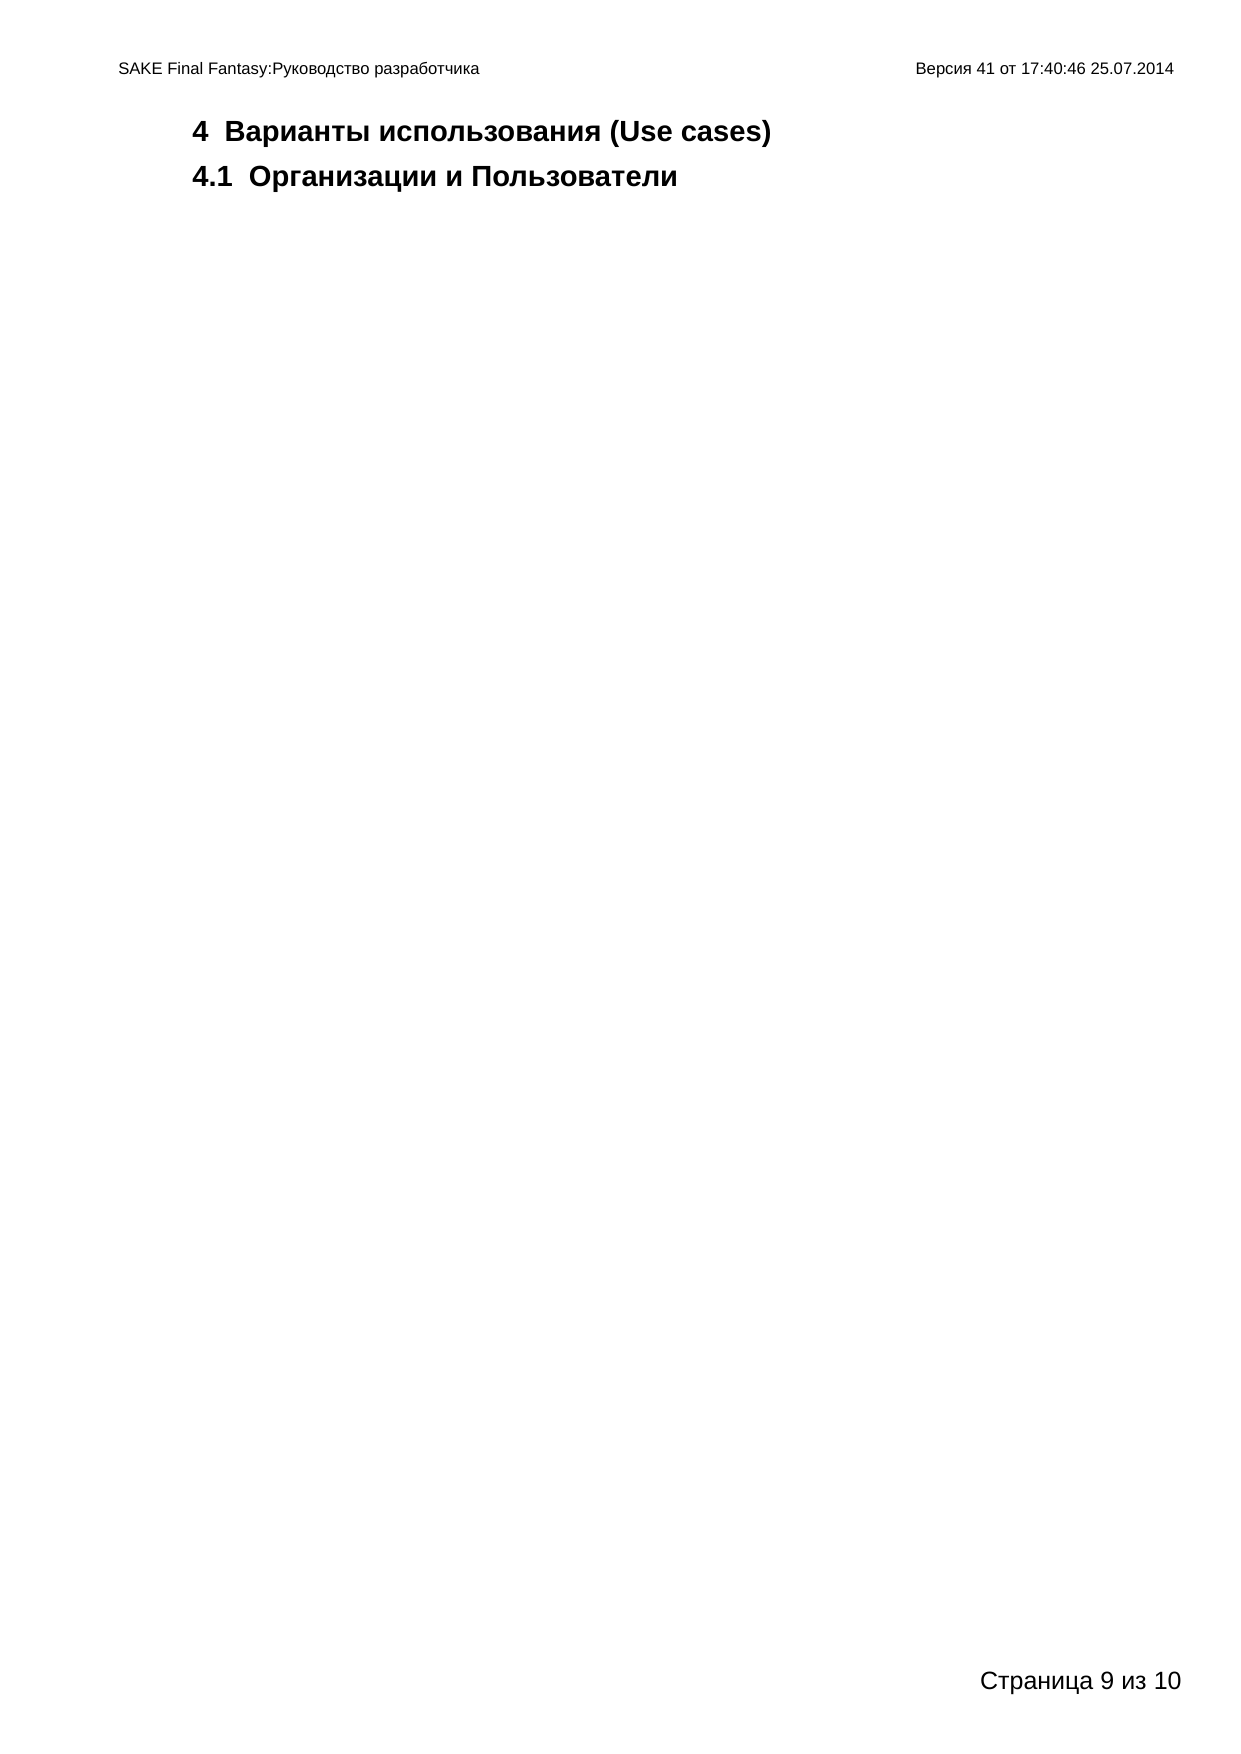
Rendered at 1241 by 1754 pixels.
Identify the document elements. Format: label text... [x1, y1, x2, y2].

subtitle Организации и Пользователи [118, 159, 1181, 193]
subtitle Варианты использования (Use cases) [118, 114, 1181, 147]
